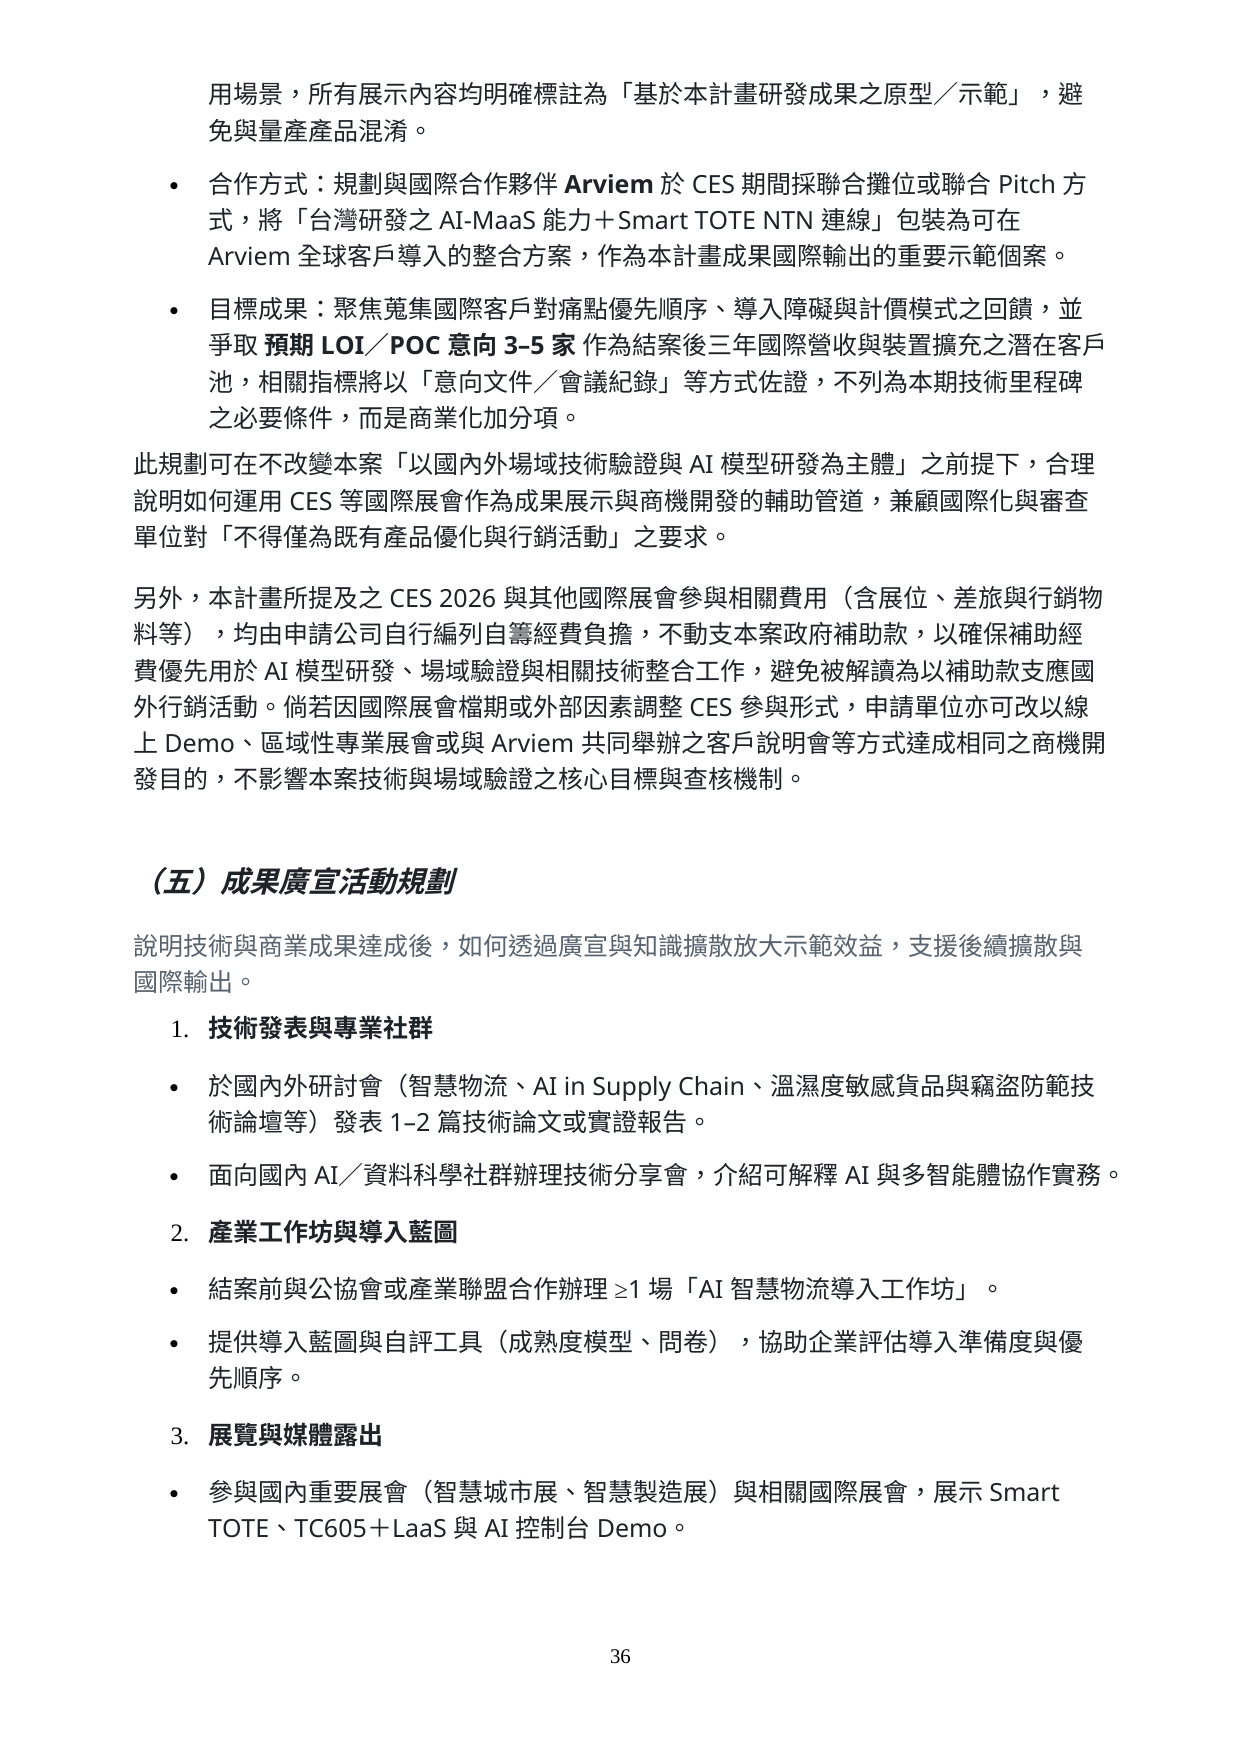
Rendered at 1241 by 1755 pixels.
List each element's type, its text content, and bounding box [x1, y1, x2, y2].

list 目標成果：聚焦蒐集國際客戶對痛點優先順序、導入障礙與計價模式之回饋，並爭取 預期 LOI／POC 意向 3–5 家 作為結案後三年國際營收與裝置擴充之潛在客戶池，相關指標將以「意向文件／會議紀錄」等方式佐證，不列為本期技術里程碑之必要條件，而是商業化加分項。 [170, 289, 1107, 434]
list 參與國內重要展會（智慧城市展、智慧製造展）與相關國際展會，展示 Smart TOTE、TC605＋LaaS 與 AI 控制台 Demo。 [170, 1473, 1107, 1545]
list 用場景，所有展示內容均明確標註為「基於本計畫研發成果之原型／示範」，避免與量產產品混淆。 [170, 75, 1107, 147]
text 另外，本計畫所提及之 CES 2026 與其他國際展會參與相關費用（含展位、差旅與行銷物料等），均由申請公司自行編列自籌經費負擔，不動支本案政府補助款，以確保補助經費優先用於 AI 模型研發、場域驗證與相關技術整合工作，避免被解讀為以補助款支應國外行銷活動。倘若因國際展會檔期或外部因素調整 CES 參與形式，申請單位亦可改以線上 Demo、區域性專業展會或與 Arviem 共同舉辦之客戶說明會等方式達成相同之商機開發目的，不影響本案技術與場域驗證之核心目標與查核機制。 [133, 579, 1107, 796]
list 面向國內 AI／資料科學社群辦理技術分享會，介紹可解釋 AI 與多智能體協作實務。 [170, 1155, 1107, 1191]
subtitle （五）成果廣宣活動規劃 [133, 859, 1107, 901]
list 產業工作坊與導入藍圖 [170, 1212, 1107, 1248]
text 說明技術與商業成果達成後，如何透過廣宣與知識擴散放大示範效益，支援後續擴散與國際輸出。 [133, 926, 1107, 998]
list 於國內外研討會（智慧物流、AI in Supply Chain、溫濕度敏感貨品與竊盜防範技術論壇等）發表 1–2 篇技術論文或實證報告。 [170, 1066, 1107, 1138]
list 展覽與媒體露出 [170, 1416, 1107, 1452]
list 提供導入藍圖與自評工具（成熟度模型、問卷），協助企業評估導入準備度與優先順序。 [170, 1322, 1107, 1395]
text 此規劃可在不改變本案「以國內外場域技術驗證與 AI 模型研發為主體」之前提下，合理說明如何運用 CES 等國際展會作為成果展示與商機開發的輔助管道，兼顧國際化與審查單位對「不得僅為既有產品優化與行銷活動」之要求。 [133, 445, 1107, 554]
list 技術發表與專業社群 [170, 1009, 1107, 1045]
list 結案前與公協會或產業聯盟合作辦理 ≥1 場「AI 智慧物流導入工作坊」。 [170, 1269, 1107, 1306]
list 合作方式：規劃與國際合作夥伴 Arviem 於 CES 期間採聯合攤位或聯合 Pitch 方式，將「台灣研發之 AI‑MaaS 能力＋Smart TOTE NTN 連線」包裝為可在 Arviem 全球客戶導入的整合方案，作為本計畫成果國際輸出的重要示範個案。 [170, 164, 1107, 273]
